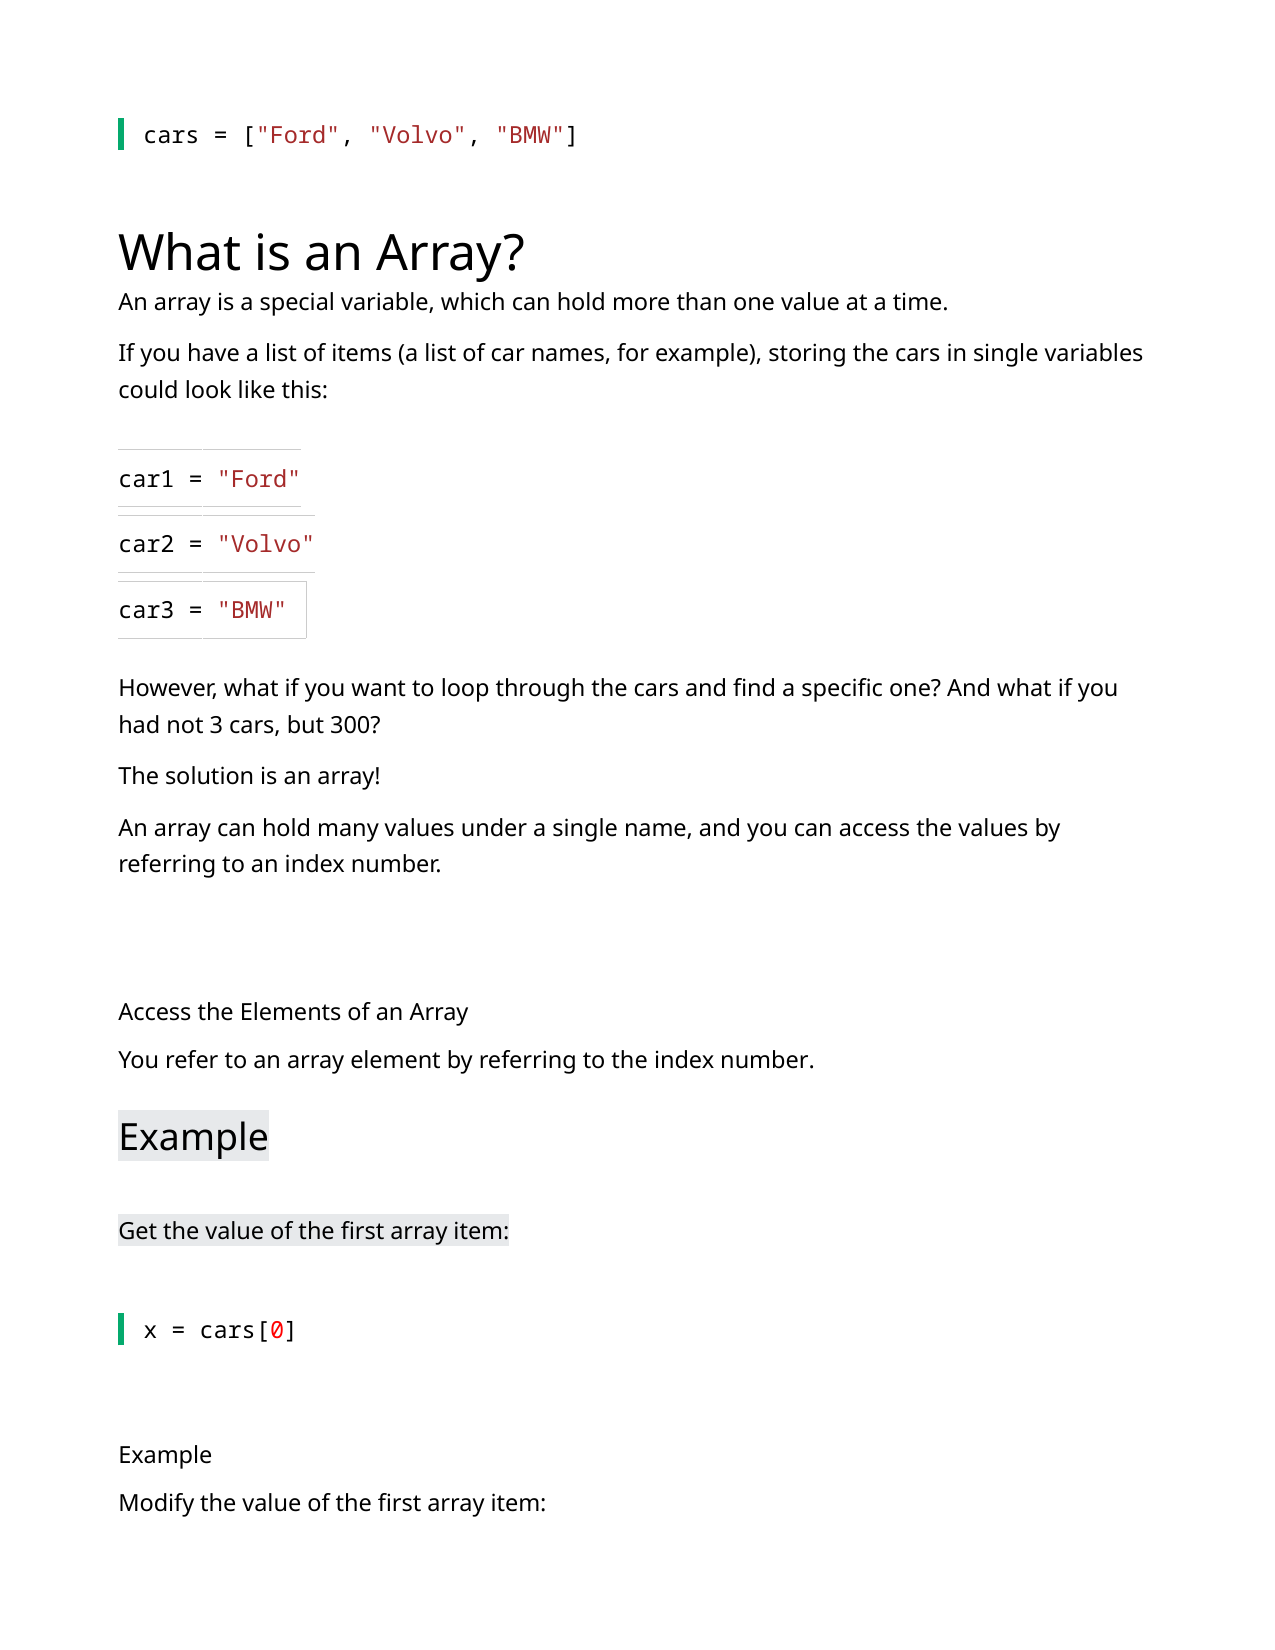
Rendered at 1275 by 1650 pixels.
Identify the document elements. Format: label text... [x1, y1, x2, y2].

subtitle Example [118, 1438, 1157, 1470]
text If you have a list of items (a list of car names, for example), storing the cars in single variables could look like this: [118, 336, 1157, 405]
text cars = ["Ford", "Volvo", "BMW"] [124, 118, 1157, 150]
text An array is a special variable, which can hold more than one value at a time. [118, 285, 1157, 317]
text You refer to an array element by referring to the index number. [118, 1043, 1157, 1075]
text car1 = "Ford" car2 = "Volvo" car3 = "BMW" [118, 449, 1157, 638]
text An array can hold many values under a single name, and you can access the values by referring to an index number. [118, 811, 1157, 880]
text Modify the value of the first array item: [118, 1486, 1157, 1518]
subtitle Example [118, 1110, 1157, 1161]
subtitle What is an Array? [118, 217, 1157, 285]
text However, what if you want to loop through the cars and find a specific one? And what if you had not 3 cars, but 300? [118, 671, 1157, 740]
text Get the value of the first array item: [118, 1214, 1157, 1246]
text The solution is an array! [118, 759, 1157, 792]
subtitle Access the Elements of an Array [118, 995, 1157, 1027]
text x = cars[0] [124, 1313, 1157, 1345]
